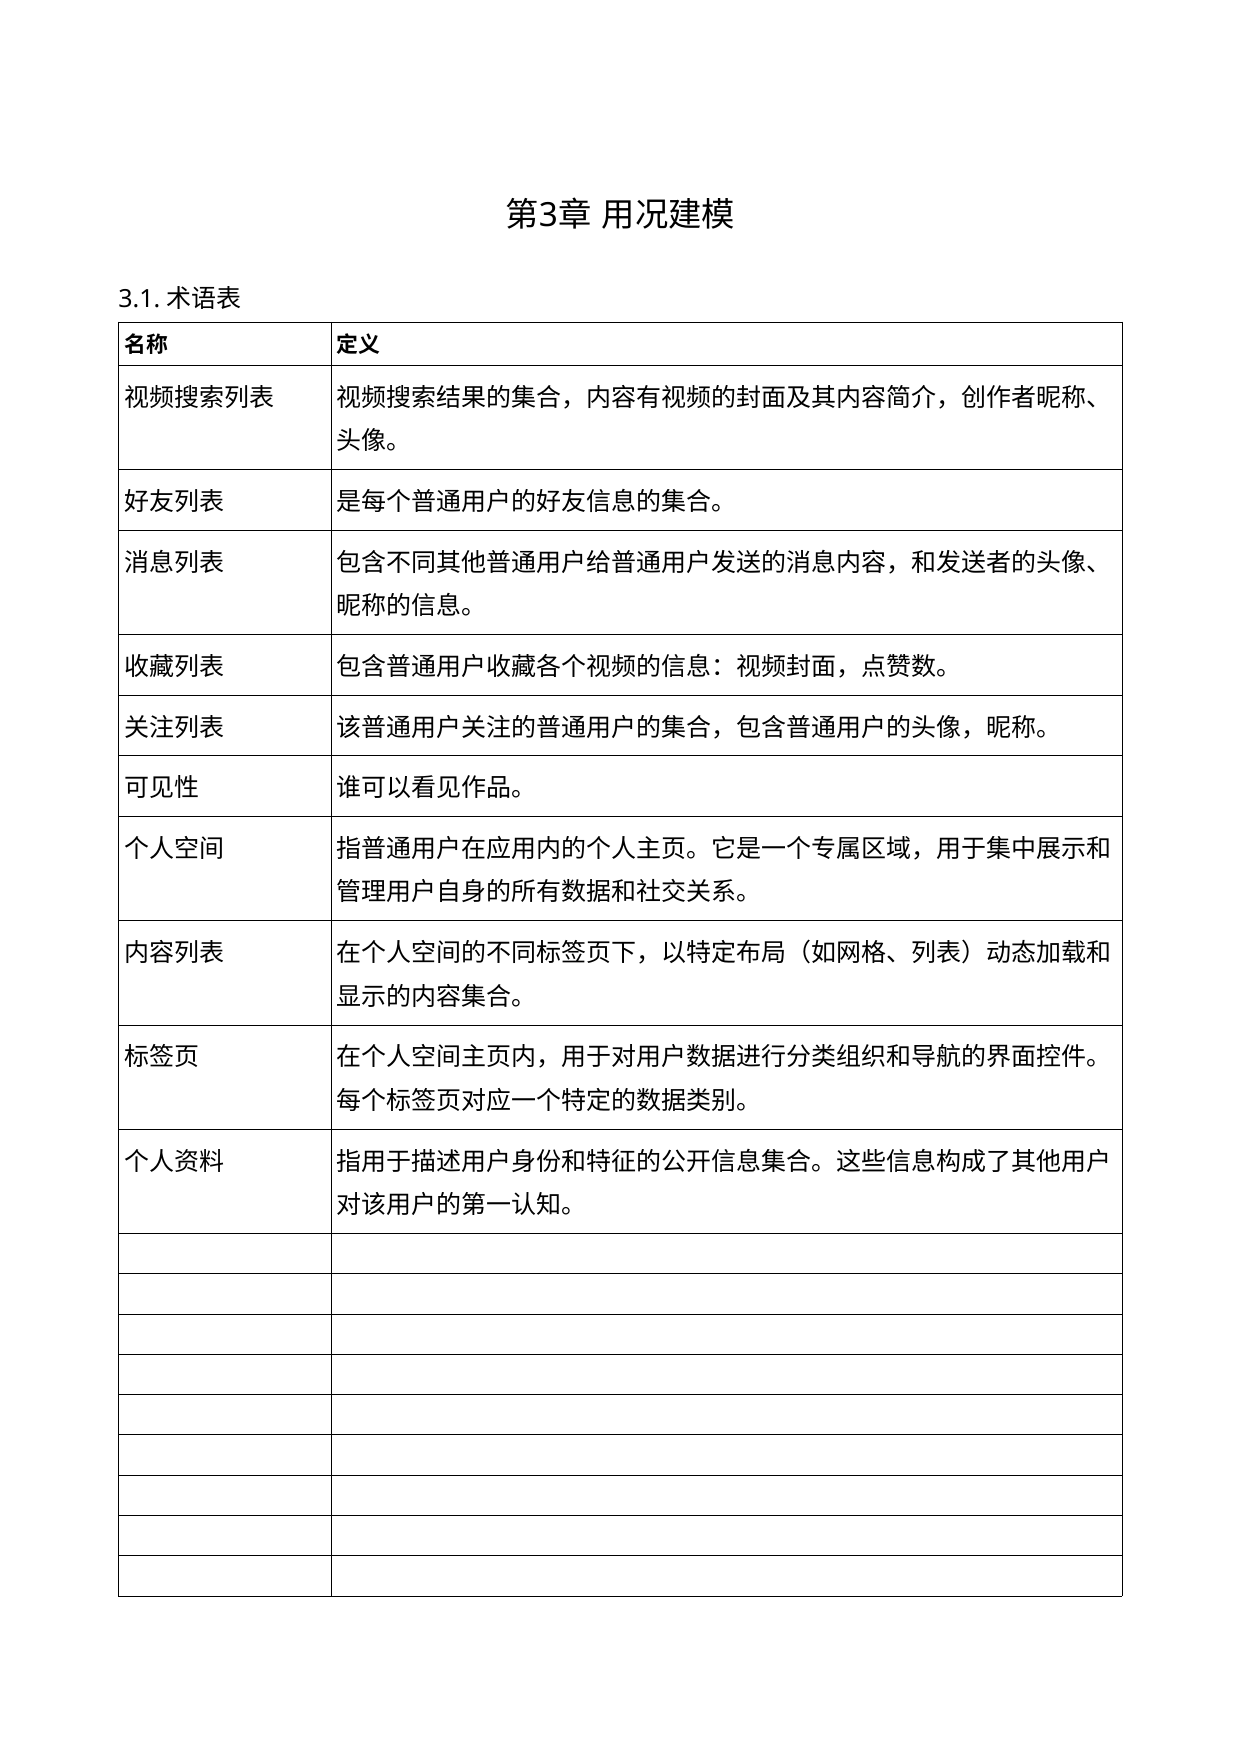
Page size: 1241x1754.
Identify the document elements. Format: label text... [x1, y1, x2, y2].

table_cell 关注列表 [119, 696, 331, 755]
table_cell [332, 1476, 1122, 1515]
table_cell 视频搜索列表 [119, 366, 331, 469]
table_cell 标签页 [119, 1026, 331, 1129]
table_cell 在个人空间的不同标签页下，以特定布局（如网格、列表）动态加载和显示的内容集合。 [332, 921, 1122, 1024]
table_cell 是每个普通用户的好友信息的集合。 [332, 470, 1122, 530]
table_cell 收藏列表 [119, 635, 331, 695]
table_cell [119, 1274, 331, 1313]
table_cell [332, 1274, 1122, 1313]
table_cell 个人资料 [119, 1130, 331, 1233]
table_cell [119, 1234, 331, 1273]
table_cell [119, 1516, 331, 1555]
table_cell [332, 1234, 1122, 1273]
table_cell 该普通用户关注的普通用户的集合，包含普通用户的头像，昵称。 [332, 696, 1122, 755]
table_cell 视频搜索结果的集合，内容有视频的封面及其内容简介，创作者昵称、头像。 [332, 366, 1122, 469]
table_cell [332, 1556, 1122, 1596]
table_cell 包含普通用户收藏各个视频的信息：视频封面，点赞数。 [332, 635, 1122, 695]
table_cell 在个人空间主页内，用于对用户数据进行分类组织和导航的界面控件。每个标签页对应一个特定的数据类别。 [332, 1026, 1122, 1129]
table_cell 可见性 [119, 756, 331, 816]
table_cell [332, 1315, 1122, 1354]
table_cell [332, 1395, 1122, 1434]
subtitle 术语表 [118, 278, 1122, 314]
table_cell 内容列表 [119, 921, 331, 1024]
table_cell [119, 1355, 331, 1394]
table_cell 个人空间 [119, 817, 331, 920]
table_cell 谁可以看见作品。 [332, 756, 1122, 816]
table_cell [119, 1556, 331, 1596]
table_cell 消息列表 [119, 531, 331, 634]
table_header 定义 [332, 323, 1122, 365]
subtitle 用况建模 [118, 188, 1122, 236]
table_header 名称 [119, 323, 331, 365]
table_cell 指用于描述用户身份和特征的公开信息集合。这些信息构成了其他用户对该用户的第一认知。 [332, 1130, 1122, 1233]
table_cell 指普通用户在应用内的个人主页。它是一个专属区域，用于集中展示和管理用户自身的所有数据和社交关系。 [332, 817, 1122, 920]
table_cell [119, 1315, 331, 1354]
table_cell [332, 1355, 1122, 1394]
table_cell [119, 1476, 331, 1515]
table_cell [332, 1516, 1122, 1555]
table_cell [332, 1435, 1122, 1475]
table_cell [119, 1435, 331, 1475]
table_cell [119, 1395, 331, 1434]
table_cell 好友列表 [119, 470, 331, 530]
table_cell 包含不同其他普通用户给普通用户发送的消息内容，和发送者的头像、昵称的信息。 [332, 531, 1122, 634]
